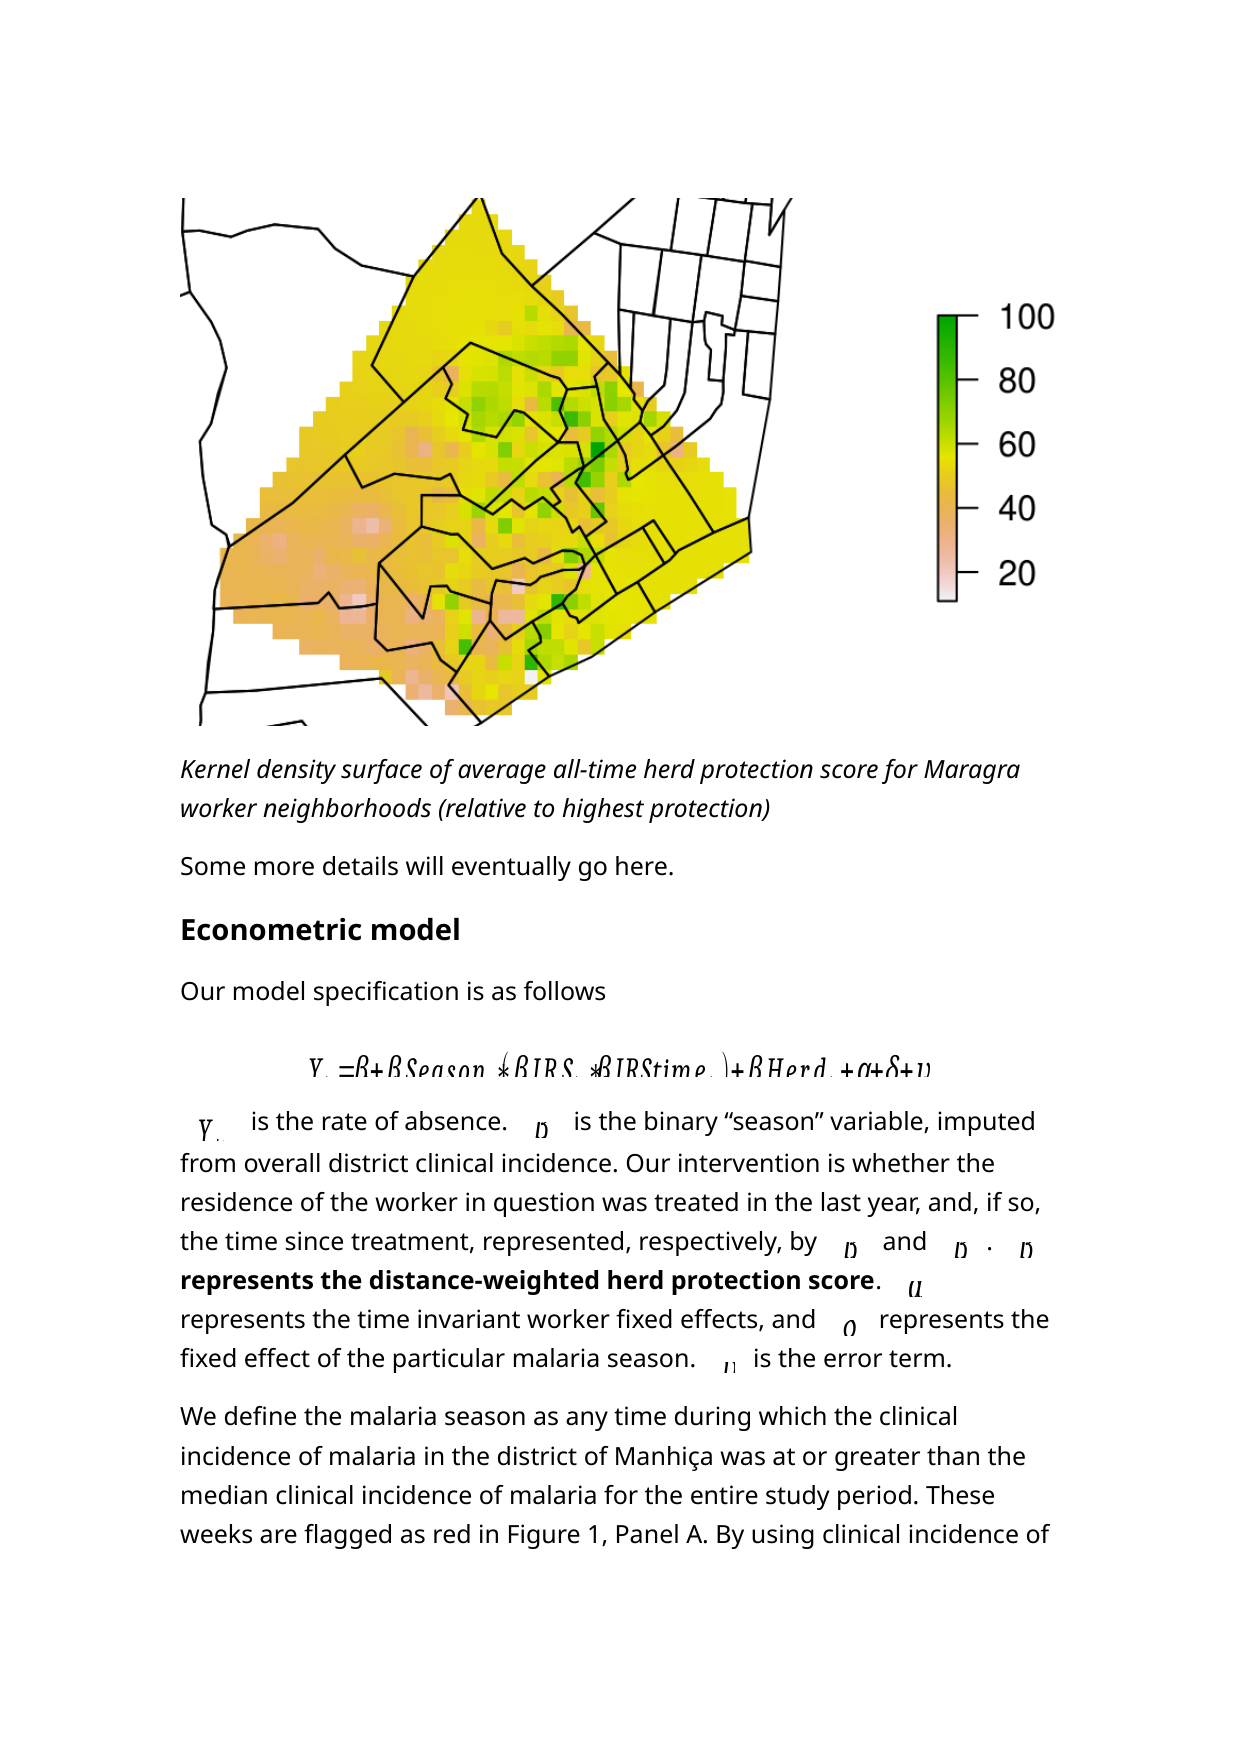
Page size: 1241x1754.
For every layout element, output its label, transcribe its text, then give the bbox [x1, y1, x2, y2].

picture [180, 198, 1061, 726]
subtitle Econometric model [180, 909, 1060, 948]
text Our model specification is as follows [180, 973, 1060, 1007]
text is the rate of absence. is the binary “season” variable, imputed from overall district clinical incidence. Our intervention is whether the residence of the worker in question was treated in the last year, and, if so, the time since treatment, represented, respectively, by and . represents the distance-weighted herd protection score. represents the time invariant worker fixed effects, and represents the fixed effect of the particular malaria season. is the error term. [180, 1100, 1060, 1375]
text We define the malaria season as any time during which the clinical incidence of malaria in the district of Manhiça was at or greater than the median clinical incidence of malaria for the entire study period. These weeks are flagged as red in Figure 1, Panel A. By using clinical incidence of [180, 1399, 1060, 1551]
text Some more details will eventually go here. [180, 849, 1060, 883]
text Kernel density surface of average all-time herd protection score for Maragra worker neighborhoods (relative to highest protection) [180, 752, 1060, 825]
